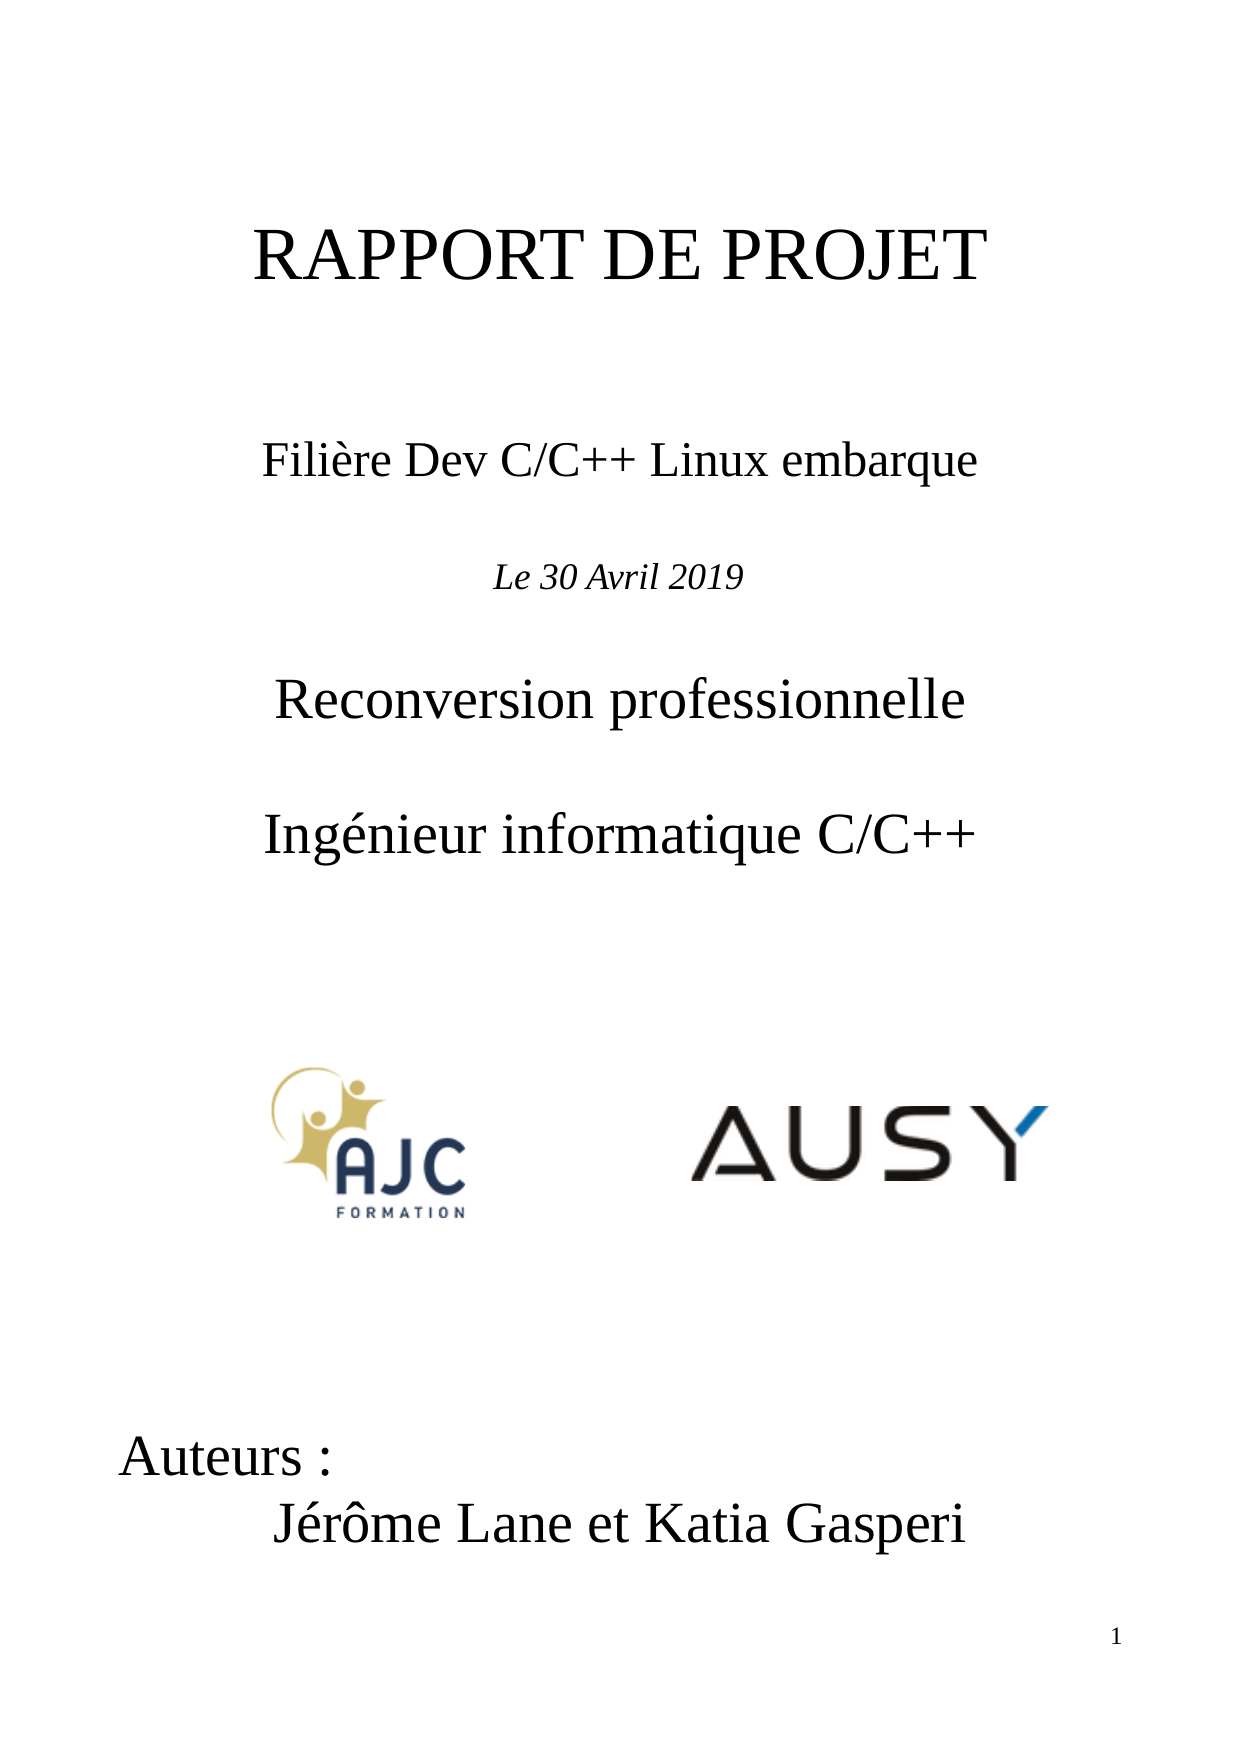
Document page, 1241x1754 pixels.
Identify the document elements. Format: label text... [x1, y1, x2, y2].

table_header [118, 1067, 619, 1220]
table_header [620, 1067, 1121, 1220]
text RAPPORT DE PROJET [118, 209, 1122, 295]
text Jérôme Lane et Katia Gasperi [118, 1488, 1122, 1555]
text Filière Dev C/C++ Linux embarque [118, 429, 1122, 487]
text Le 30 Avril 2019 [118, 554, 1122, 597]
text Reconversion professionnelle [118, 664, 1122, 731]
text Auteurs : [118, 1421, 1122, 1488]
text Ingénieur informatique C/C++ [118, 798, 1122, 866]
